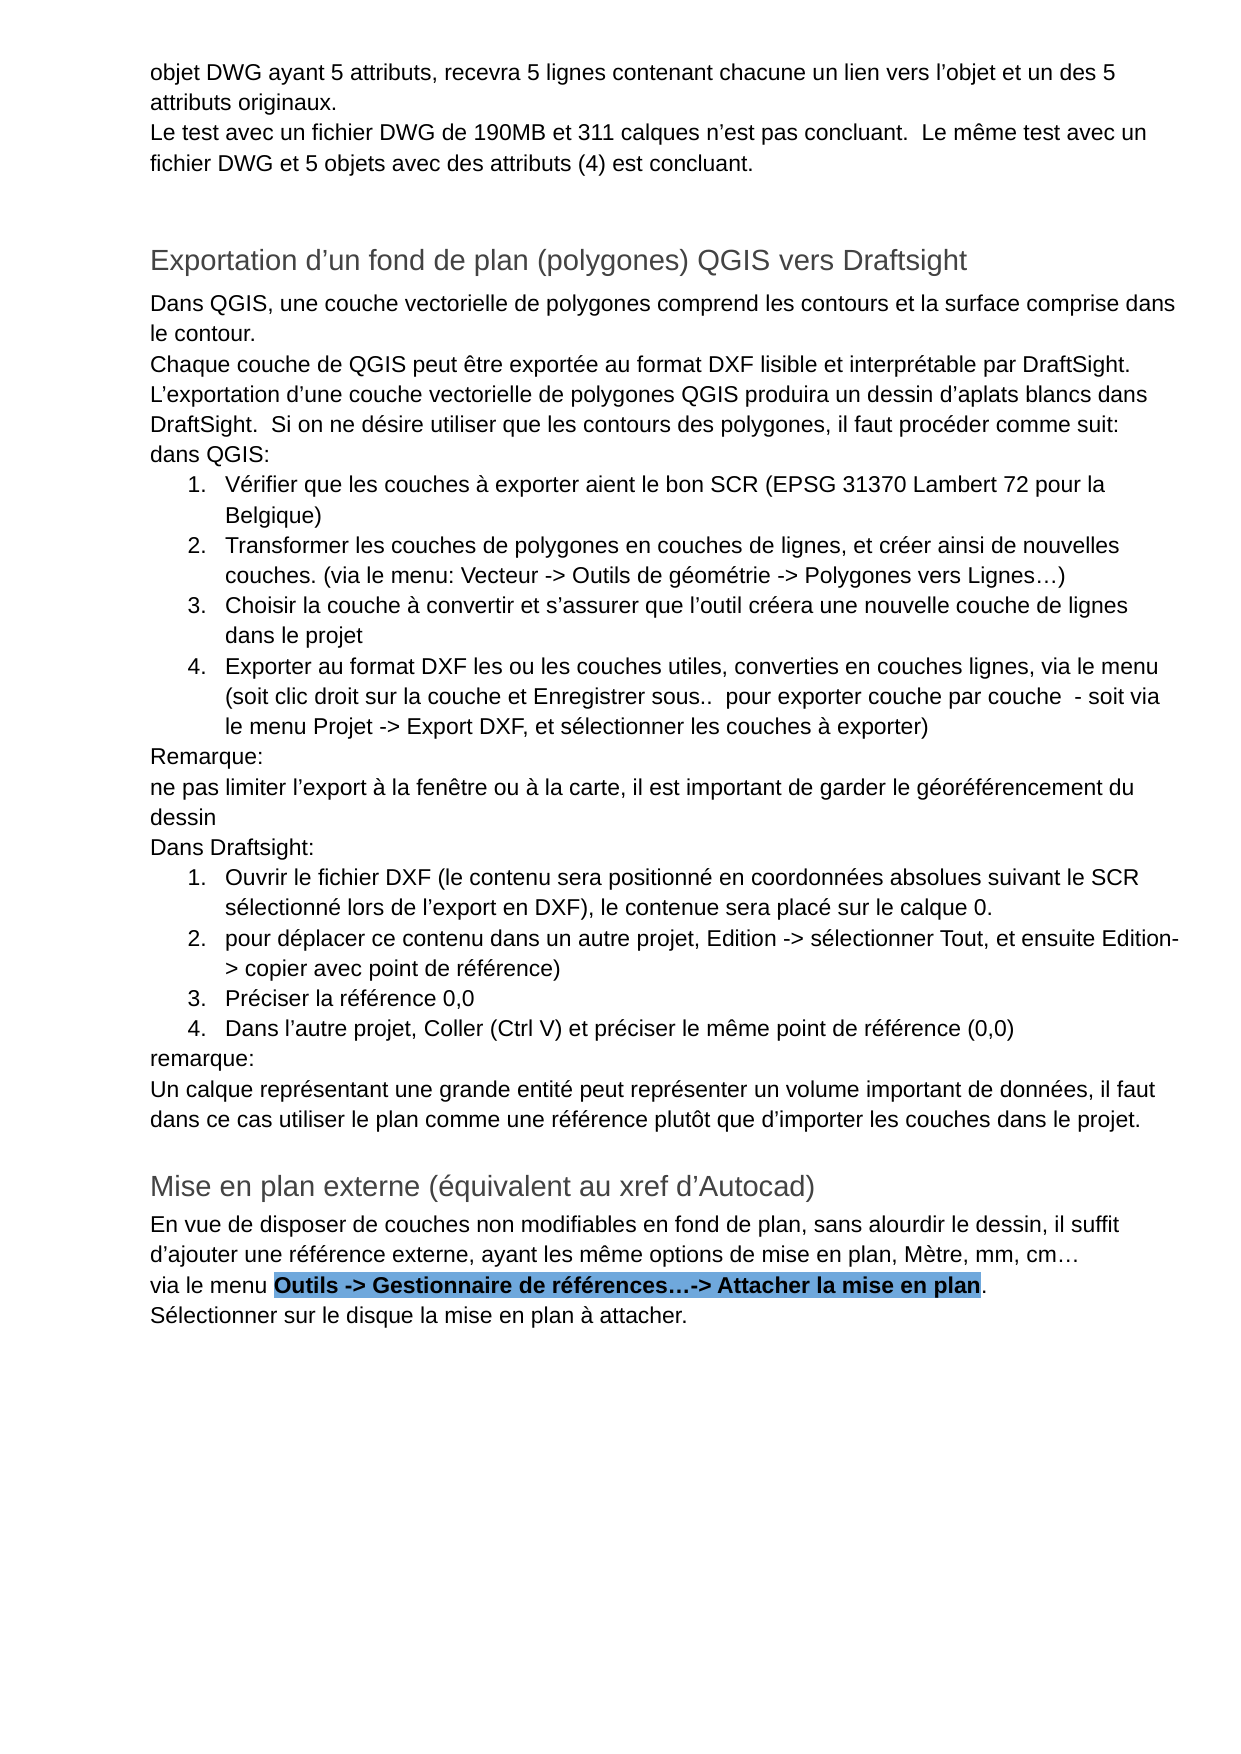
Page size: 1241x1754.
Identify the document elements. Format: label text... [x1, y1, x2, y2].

list Transformer les couches de polygones en couches de lignes, et créer ainsi de nouvelles couches. (via le menu: Vecteur -> Outils de géométrie -> Polygones vers Lignes…) [187, 532, 1181, 588]
text objet DWG ayant 5 attributs, recevra 5 lignes contenant chacune un lien vers l’objet et un des 5 attributs originaux. [150, 59, 1181, 116]
text Chaque couche de QGIS peut être exportée au format DXF lisible et interprétable par DraftSight. [150, 351, 1181, 377]
subtitle Mise en plan externe (équivalent au xref d’Autocad) [150, 1169, 1181, 1203]
list Vérifier que les couches à exporter aient le bon SCR (EPSG 31370 Lambert 72 pour la Belgique) [187, 471, 1181, 528]
text Le test avec un fichier DWG de 190MB et 311 calques n’est pas concluant. Le même test avec un fichier DWG et 5 objets avec des attributs (4) est concluant. [150, 119, 1181, 176]
list Préciser la référence 0,0 [187, 985, 1181, 1011]
list Choisir la couche à convertir et s’assurer que l’outil créera une nouvelle couche de lignes dans le projet [187, 592, 1181, 649]
text dans QGIS: [150, 441, 1181, 468]
subtitle Exportation d’un fond de plan (polygones) QGIS vers Draftsight [150, 243, 1181, 277]
list Dans l’autre projet, Coller (Ctrl V) et préciser le même point de référence (0,0) [187, 1015, 1181, 1042]
text Dans QGIS, une couche vectorielle de polygones comprend les contours et la surface comprise dans le contour. [150, 290, 1181, 347]
text Dans Draftsight: [150, 834, 1181, 860]
text L’exportation d’une couche vectorielle de polygones QGIS produira un dessin d’aplats blancs dans DraftSight. Si on ne désire utiliser que les contours des polygones, il faut procéder comme suit: [150, 381, 1181, 437]
list Exporter au format DXF les ou les couches utiles, converties en couches lignes, via le menu (soit clic droit sur la couche et Enregistrer sous.. pour exporter couche par couche - soit via le menu Projet -> Export DXF, et sélectionner les couches à exporter) [187, 653, 1181, 739]
text remarque: [150, 1045, 1181, 1072]
text Remarque: [150, 743, 1181, 770]
text via le menu Outils -> Gestionnaire de références…-> Attacher la mise en plan. [150, 1272, 1181, 1298]
list pour déplacer ce contenu dans un autre projet, Edition -> sélectionner Tout, et ensuite Edition-> copier avec point de référence) [187, 924, 1181, 981]
text En vue de disposer de couches non modifiables en fond de plan, sans alourdir le dessin, il suffit d’ajouter une référence externe, ayant les même options de mise en plan, Mètre, mm, cm… [150, 1211, 1181, 1268]
text Sélectionner sur le disque la mise en plan à attacher. [150, 1302, 1181, 1328]
text Un calque représentant une grande entité peut représenter un volume important de données, il faut dans ce cas utiliser le plan comme une référence plutôt que d’importer les couches dans le projet. [150, 1076, 1181, 1132]
list Ouvrir le fichier DXF (le contenu sera positionné en coordonnées absolues suivant le SCR sélectionné lors de l’export en DXF), le contenue sera placé sur le calque 0. [187, 864, 1181, 921]
text ne pas limiter l’export à la fenêtre ou à la carte, il est important de garder le géoréférencement du dessin [150, 773, 1181, 830]
